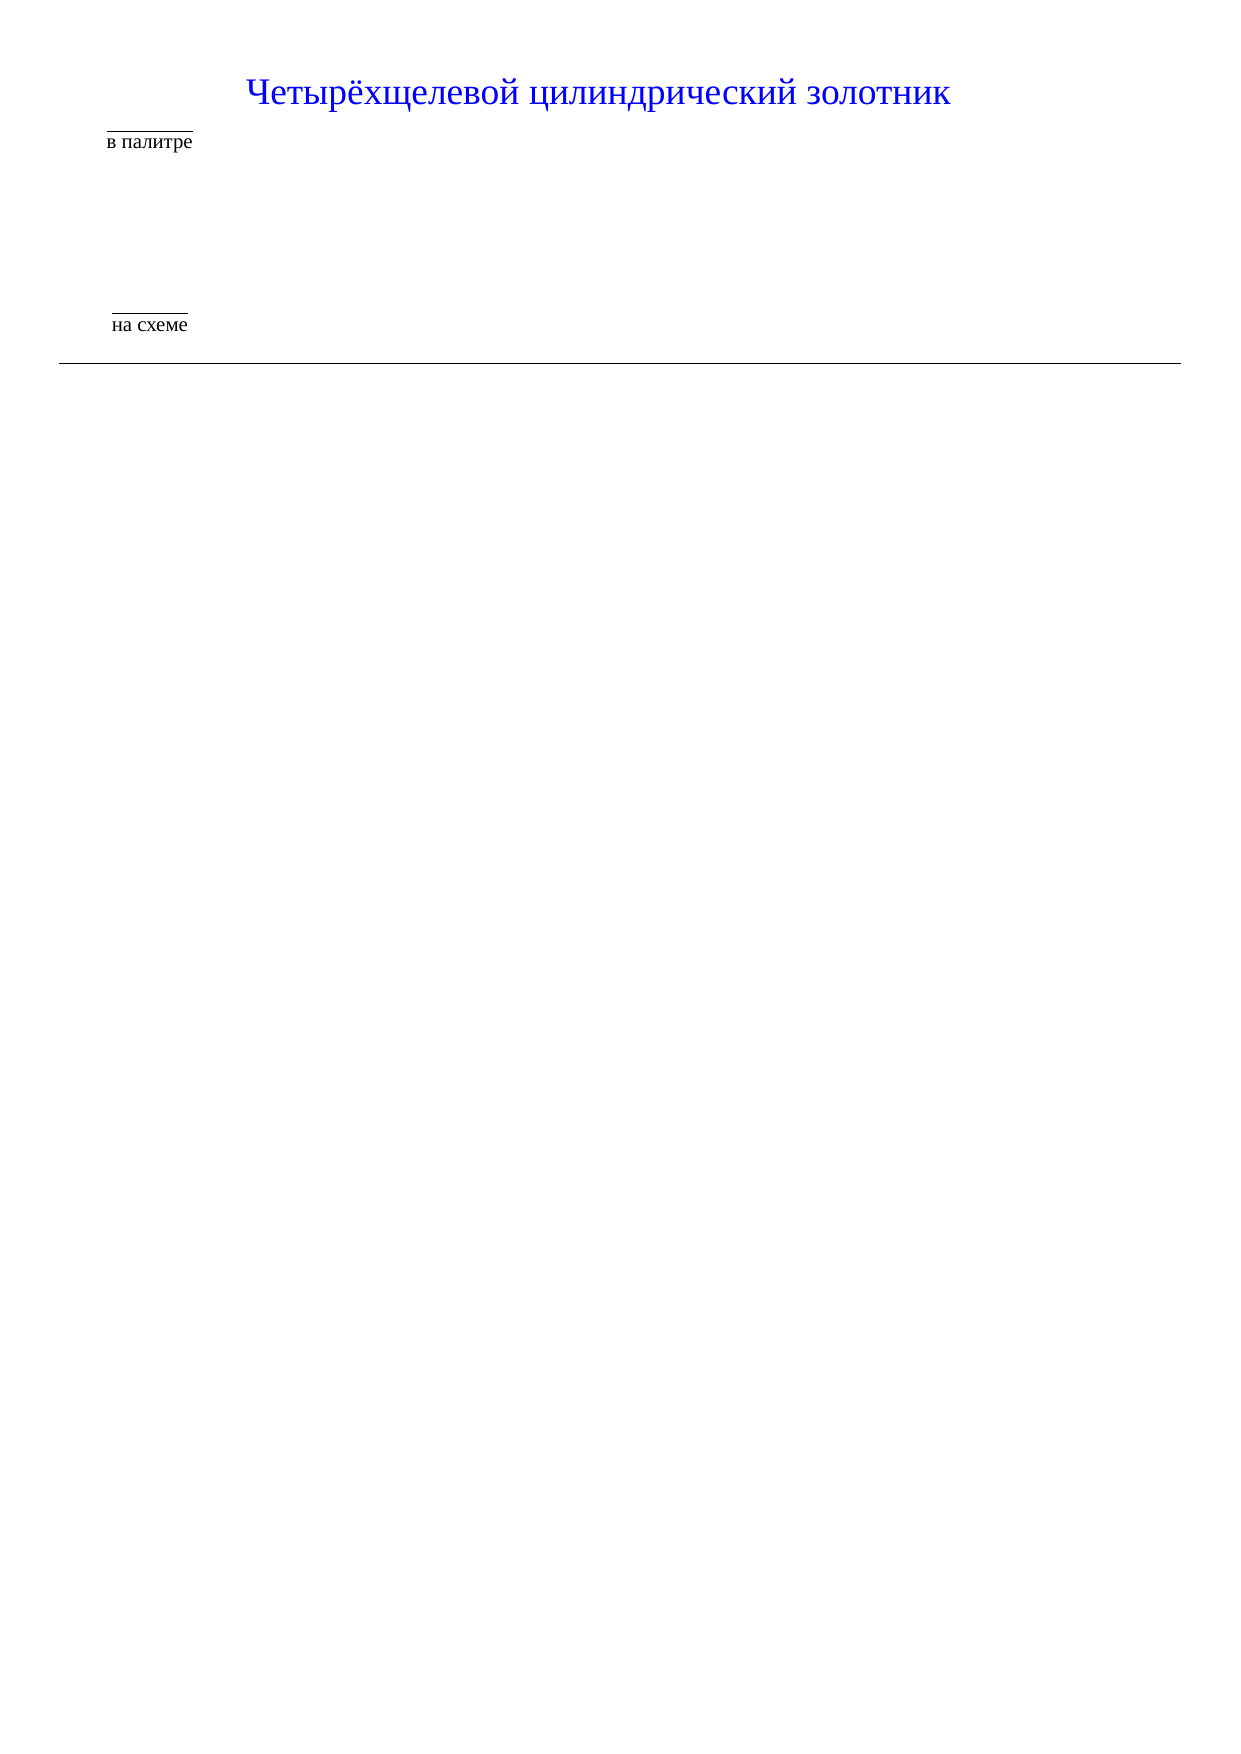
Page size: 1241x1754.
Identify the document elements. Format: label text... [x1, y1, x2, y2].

table_cell в палитре [59, 124, 240, 181]
table_cell [59, 364, 1181, 420]
table_cell [240, 124, 1181, 181]
table_cell на схеме [59, 306, 240, 363]
table_cell [240, 181, 1181, 306]
table_cell [240, 306, 1181, 363]
table_cell [59, 181, 240, 306]
table_header Четырёхщелевой цилиндрический золотник [240, 59, 1181, 124]
table_header [59, 59, 240, 124]
